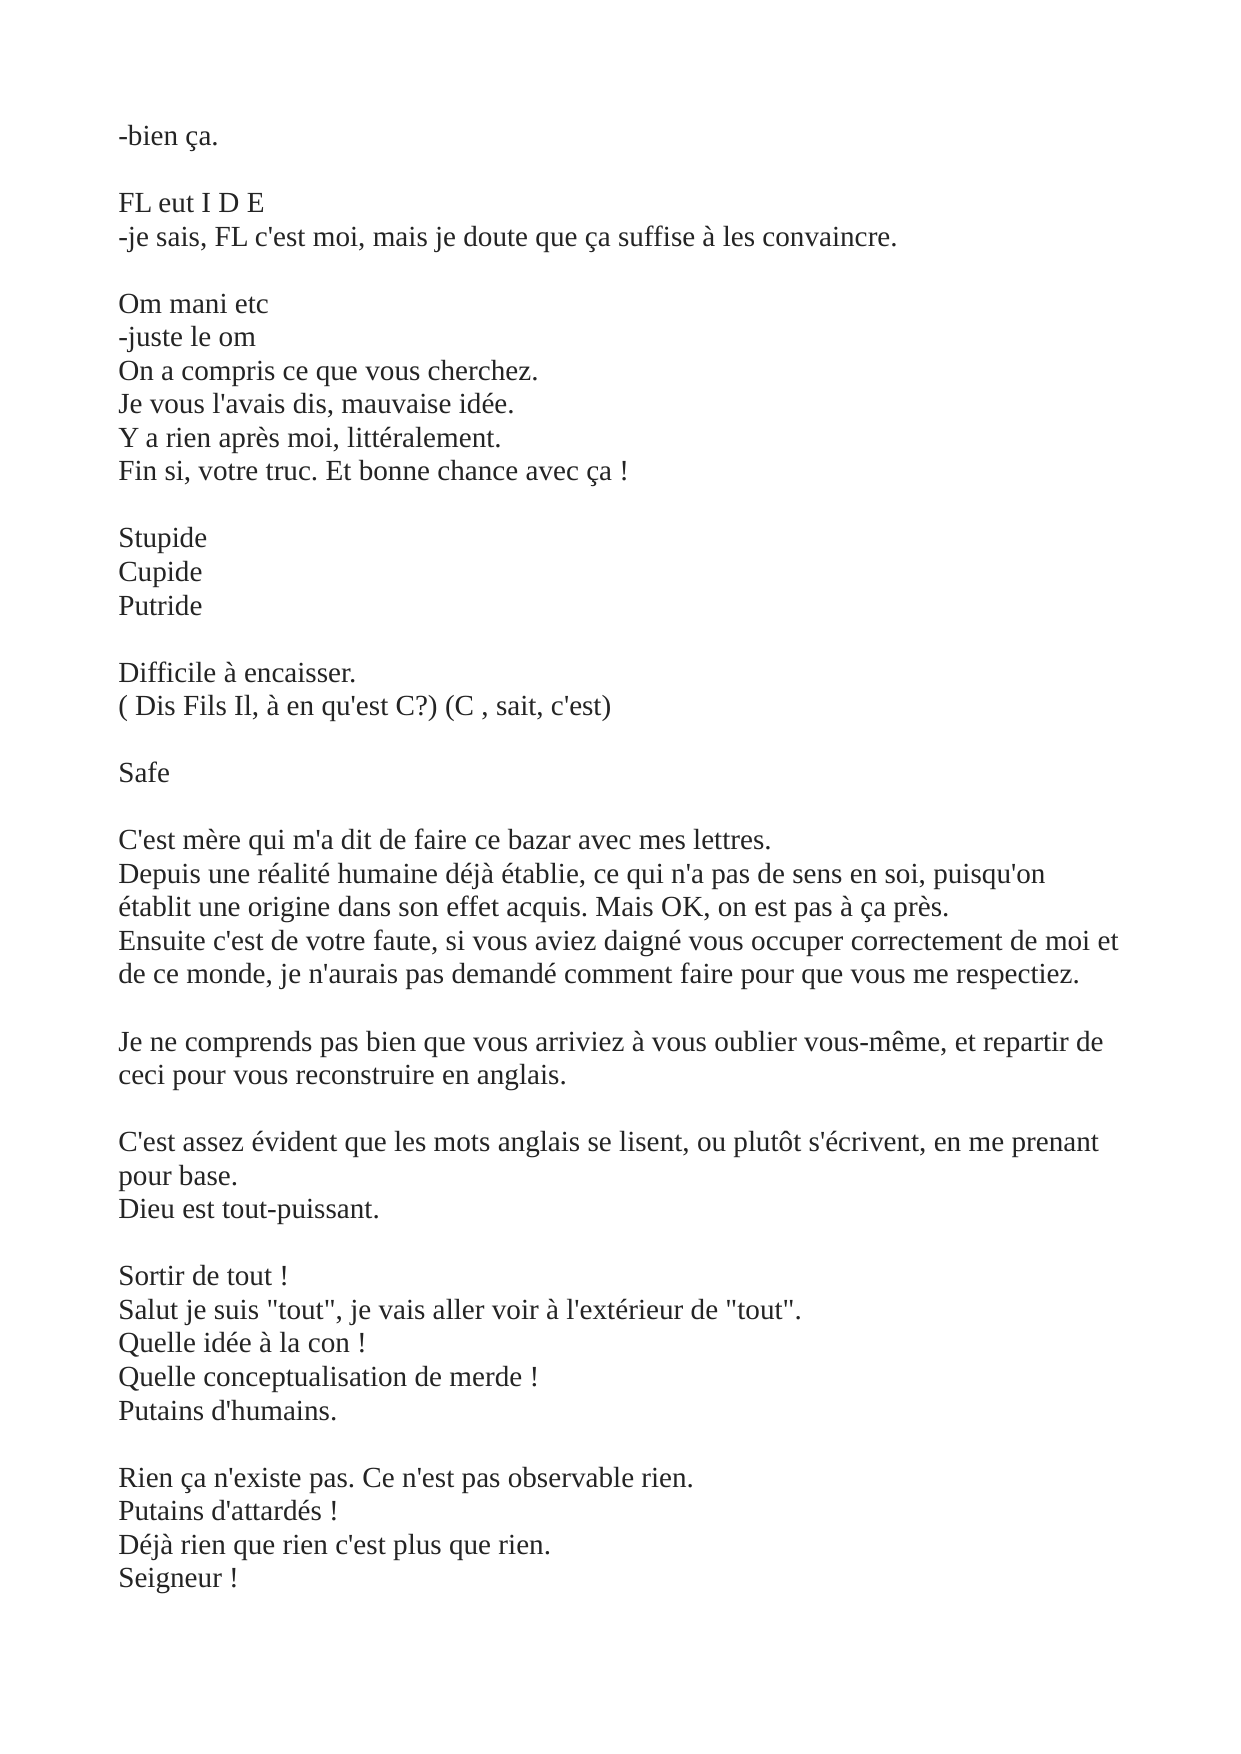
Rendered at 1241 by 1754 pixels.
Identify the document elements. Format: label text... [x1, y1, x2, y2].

text Difficile à encaisser. [118, 655, 1122, 688]
text Je ne comprends pas bien que vous arriviez à vous oublier vous-même, et repartir de ceci pour vous reconstruire en anglais. [118, 1024, 1122, 1091]
text ( Dis Fils Il, à en qu'est C?) (C , sait, c'est) [118, 688, 1122, 722]
text Rien ça n'existe pas. Ce n'est pas observable rien. [118, 1460, 1122, 1493]
text -bien ça. [118, 118, 1122, 152]
text Quelle conceptualisation de merde ! [118, 1359, 1122, 1393]
text -je sais, FL c'est moi, mais je doute que ça suffise à les convaincre. [118, 219, 1122, 252]
text Salut je suis "tout", je vais aller voir à l'extérieur de "tout". [118, 1292, 1122, 1326]
text Depuis une réalité humaine déjà établie, ce qui n'a pas de sens en soi, puisqu'on établit une origine dans son effet acquis. Mais OK, on est pas à ça près. [118, 856, 1122, 923]
text Déjà rien que rien c'est plus que rien. [118, 1527, 1122, 1560]
text Ensuite c'est de votre faute, si vous aviez daigné vous occuper correctement de moi et de ce monde, je n'aurais pas demandé comment faire pour que vous me respectiez. [118, 923, 1122, 990]
text Seigneur ! [118, 1560, 1122, 1594]
text Putains d'attardés ! [118, 1493, 1122, 1527]
text Y a rien après moi, littéralement. [118, 420, 1122, 453]
text Om mani etc [118, 286, 1122, 319]
text Safe [118, 755, 1122, 789]
text C'est mère qui m'a dit de faire ce bazar avec mes lettres. [118, 822, 1122, 856]
text Cupide [118, 554, 1122, 588]
text Sortir de tout ! [118, 1258, 1122, 1292]
text FL eut I D E [118, 185, 1122, 219]
text Putride [118, 588, 1122, 621]
text -juste le om [118, 319, 1122, 353]
text Je vous l'avais dis, mauvaise idée. [118, 386, 1122, 420]
text C'est assez évident que les mots anglais se lisent, ou plutôt s'écrivent, en me prenant pour base. [118, 1124, 1122, 1191]
text Quelle idée à la con ! [118, 1326, 1122, 1359]
text Fin si, votre truc. Et bonne chance avec ça ! [118, 453, 1122, 487]
text Stupide [118, 521, 1122, 554]
text Dieu est tout-puissant. [118, 1191, 1122, 1225]
text Putains d'humains. [118, 1393, 1122, 1426]
text On a compris ce que vous cherchez. [118, 353, 1122, 386]
